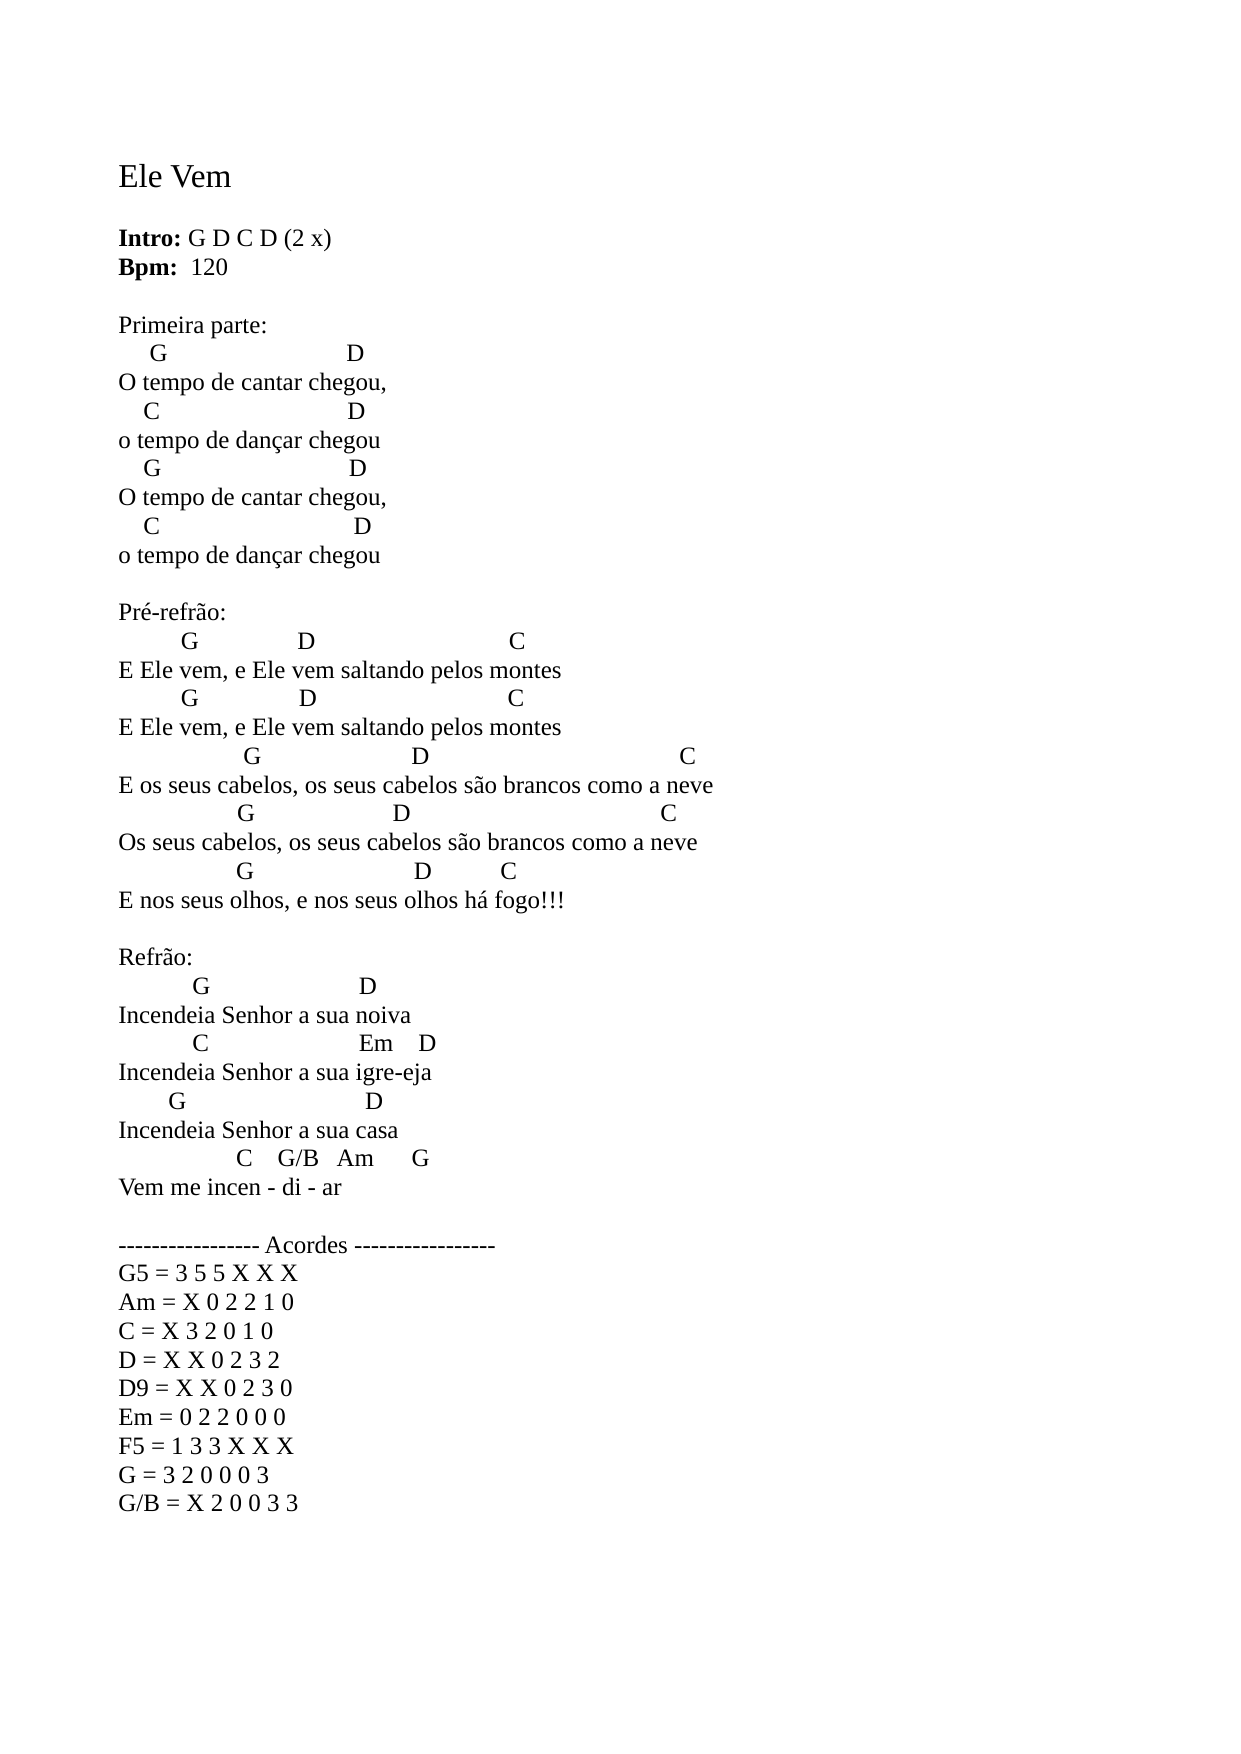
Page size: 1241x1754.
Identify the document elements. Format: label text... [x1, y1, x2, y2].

text Primeira parte: [118, 310, 1122, 338]
text O tempo de cantar chegou, [118, 367, 1122, 396]
text G D C [118, 683, 1122, 712]
text Incendeia Senhor a sua igre-eja [118, 1057, 1122, 1086]
text G D [118, 1086, 1122, 1115]
text Os seus cabelos, os seus cabelos são brancos como a neve [118, 827, 1122, 856]
text Incendeia Senhor a sua casa [118, 1115, 1122, 1143]
text O tempo de cantar chegou, [118, 482, 1122, 511]
text Ele Vem [118, 156, 1122, 195]
text D = X X 0 2 3 2 [118, 1345, 1122, 1373]
text E nos seus olhos, e nos seus olhos há fogo!!! [118, 885, 1122, 913]
text Refrão: [118, 942, 1122, 971]
text F5 = 1 3 3 X X X [118, 1431, 1122, 1460]
text G5 = 3 5 5 X X X [118, 1258, 1122, 1287]
text C = X 3 2 0 1 0 [118, 1316, 1122, 1345]
text C Em D [118, 1028, 1122, 1057]
text G D C [118, 741, 1122, 770]
text Intro: G D C D (2 x) [118, 223, 1122, 252]
text Pré-refrão: [118, 597, 1122, 626]
text o tempo de dançar chegou [118, 425, 1122, 453]
text G D [118, 453, 1122, 482]
text C G/B Am G [118, 1143, 1122, 1172]
text ----------------- Acordes ----------------- [118, 1230, 1122, 1258]
text G D [118, 338, 1122, 367]
text G D C [118, 856, 1122, 885]
text E os seus cabelos, os seus cabelos são brancos como a neve [118, 770, 1122, 798]
text D9 = X X 0 2 3 0 [118, 1373, 1122, 1402]
text C D [118, 396, 1122, 425]
text G D C [118, 798, 1122, 827]
text E Ele vem, e Ele vem saltando pelos montes [118, 655, 1122, 683]
text Em = 0 2 2 0 0 0 [118, 1402, 1122, 1431]
text Bpm: 120 [118, 252, 1122, 281]
text Incendeia Senhor a sua noiva [118, 1000, 1122, 1028]
text E Ele vem, e Ele vem saltando pelos montes [118, 712, 1122, 741]
text C D [118, 511, 1122, 540]
text G = 3 2 0 0 0 3 [118, 1460, 1122, 1488]
text G D [118, 971, 1122, 1000]
text G D C [118, 626, 1122, 655]
text Vem me incen - di - ar [118, 1172, 1122, 1201]
text G/B = X 2 0 0 3 3 [118, 1488, 1122, 1517]
text Am = X 0 2 2 1 0 [118, 1287, 1122, 1316]
text o tempo de dançar chegou [118, 540, 1122, 568]
